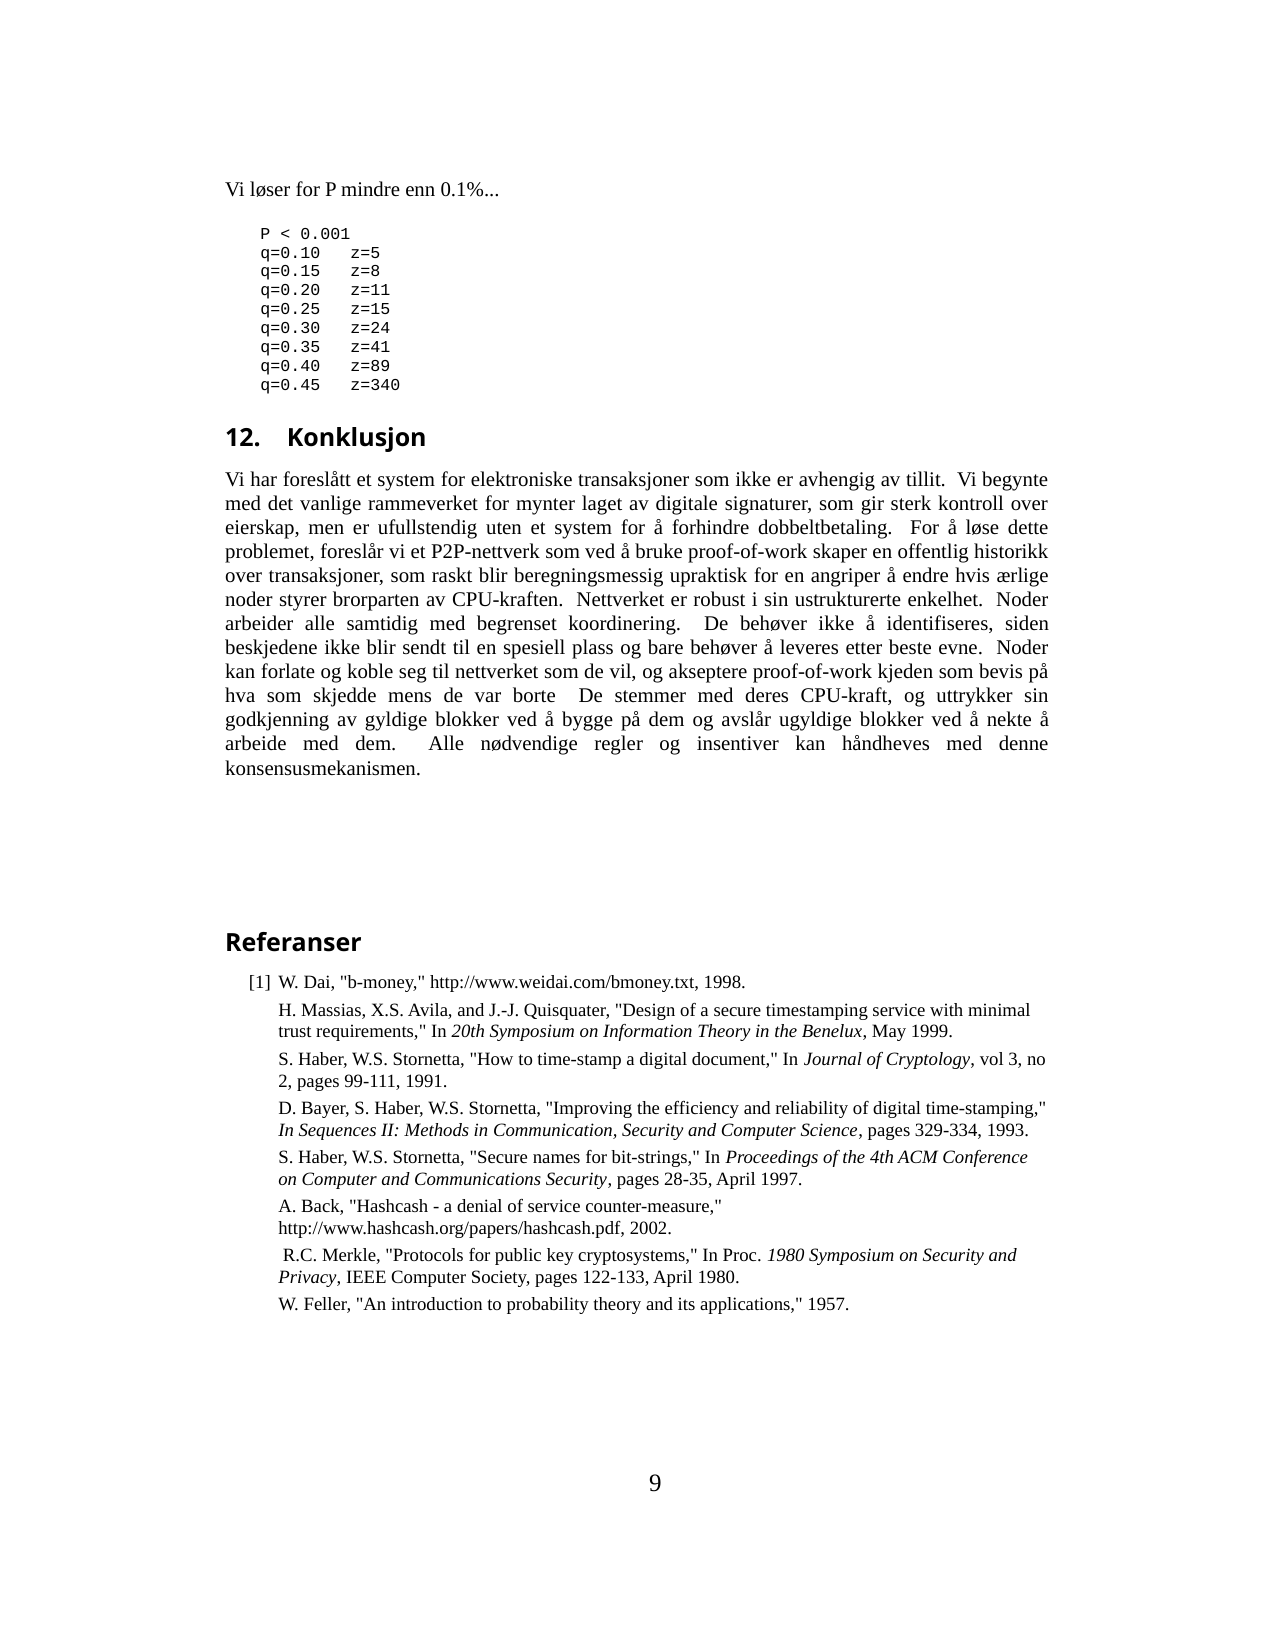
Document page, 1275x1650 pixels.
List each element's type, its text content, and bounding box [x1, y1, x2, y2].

text R.C. Merkle, "Protocols for public key cryptosystems," In Proc. 1980 Symposium on Security and Privacy, IEEE Computer Society, pages 122-133, April 1980. [278, 1244, 1050, 1287]
text Vi løser for P mindre enn 0.1%... [225, 177, 1050, 201]
subtitle 12. Konklusjon [225, 420, 1050, 454]
list W. Dai, "b-money," http://www.weidai.com/bmoney.txt, 1998. [249, 971, 1050, 993]
text H. Massias, X.S. Avila, and J.-J. Quisquater, "Design of a secure timestamping service with minimal trust requirements," In 20th Symposium on Information Theory in the Benelux, May 1999. [278, 999, 1050, 1042]
text S. Haber, W.S. Stornetta, "Secure names for bit-strings," In Proceedings of the 4th ACM Conference on Computer and Communications Security, pages 28-35, April 1997. [278, 1146, 1050, 1189]
text A. Back, "Hashcash - a denial of service counter-measure," http://www.hashcash.org/papers/hashcash.pdf, 2002. [278, 1195, 1050, 1238]
text W. Feller, "An introduction to probability theory and its applications," 1957. [278, 1293, 1050, 1315]
text S. Haber, W.S. Stornetta, "How to time-stamp a digital document," In Journal of Cryptology, vol 3, no 2, pages 99-111, 1991. [278, 1048, 1050, 1091]
subtitle Referanser [225, 925, 1050, 959]
text Vi har foreslått et system for elektroniske transaksjoner som ikke er avhengig av tillit. Vi begynte med det vanlige rammeverket for mynter laget av digitale signaturer, som gir sterk kontroll over eierskap, men er ufullstendig uten et system for å forhindre dobbeltbetaling. For å løse dette problemet, foreslår vi et P2P-nettverk som ved å bruke proof-of-work skaper en offentlig historikk over transaksjoner, som raskt blir beregningsmessig upraktisk for en angriper å endre hvis ærlige noder styrer brorparten av CPU-kraften. Nettverket er robust i sin ustrukturerte enkelhet. Noder arbeider alle samtidig med begrenset koordinering. De behøver ikke å identifiseres, siden beskjedene ikke blir sendt til en spesiell plass og bare behøver å leveres etter beste evne. Noder kan forlate og koble seg til nettverket som de vil, og akseptere proof-of-work kjeden som bevis på hva som skjedde mens de var borte De stemmer med deres CPU-kraft, og uttrykker sin godkjenning av gyldige blokker ved å bygge på dem og avslår ugyldige blokker ved å nekte å arbeide med dem. Alle nødvendige regler og insentiver kan håndheves med denne konsensusmekanismen. [225, 467, 1050, 779]
text D. Bayer, S. Haber, W.S. Stornetta, "Improving the efficiency and reliability of digital time-stamping," In Sequences II: Methods in Communication, Security and Computer Science, pages 329-334, 1993. [278, 1097, 1050, 1140]
